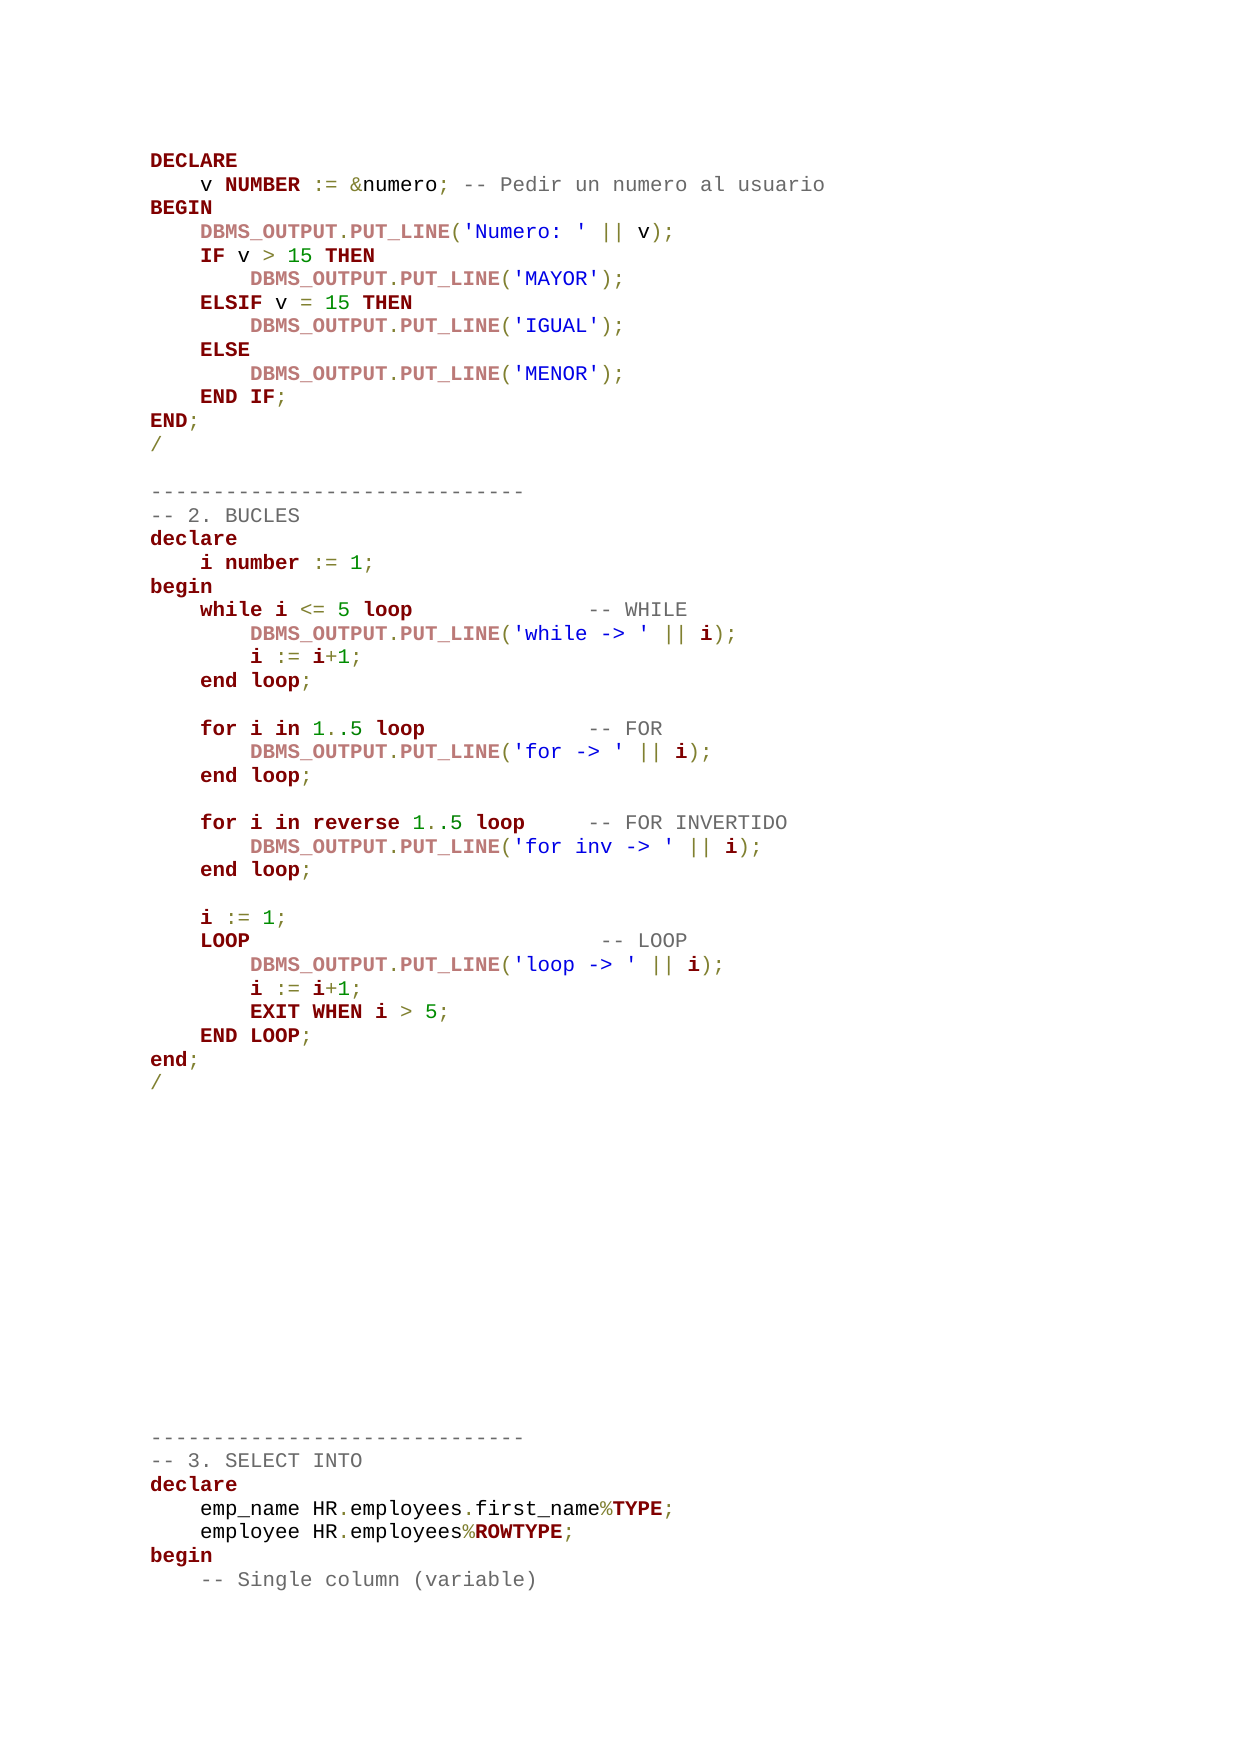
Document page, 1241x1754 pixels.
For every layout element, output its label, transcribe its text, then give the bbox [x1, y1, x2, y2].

text ELSE [150, 339, 1090, 363]
text IF v > 15 THEN [150, 244, 1090, 268]
text end; [150, 1048, 1090, 1072]
text LOOP -- LOOP [150, 930, 1090, 954]
text i number := 1; [150, 552, 1090, 576]
text while i <= 5 loop -- WHILE [150, 599, 1090, 623]
text v NUMBER := &numero; -- Pedir un numero al usuario [150, 174, 1090, 197]
text for i in 1..5 loop -- FOR [150, 717, 1090, 741]
text DBMS_OUTPUT.PUT_LINE('for -> ' || i); [150, 741, 1090, 765]
text DBMS_OUTPUT.PUT_LINE('MENOR'); [150, 363, 1090, 386]
text / [150, 1072, 1090, 1096]
text i := i+1; [150, 647, 1090, 670]
text DBMS_OUTPUT.PUT_LINE('MAYOR'); [150, 268, 1090, 292]
text DBMS_OUTPUT.PUT_LINE('while -> ' || i); [150, 623, 1090, 647]
text BEGIN [150, 197, 1090, 221]
text declare [150, 528, 1090, 552]
text DBMS_OUTPUT.PUT_LINE('for inv -> ' || i); [150, 836, 1090, 859]
text / [150, 434, 1090, 457]
text -- 3. SELECT INTO [150, 1451, 1090, 1474]
text i := i+1; [150, 978, 1090, 1001]
text END IF; [150, 386, 1090, 410]
text i := 1; [150, 907, 1090, 930]
text DECLARE [150, 150, 1090, 174]
text ------------------------------ [150, 481, 1090, 505]
text declare [150, 1474, 1090, 1498]
text begin [150, 576, 1090, 599]
text end loop; [150, 859, 1090, 883]
text DBMS_OUTPUT.PUT_LINE('loop -> ' || i); [150, 954, 1090, 978]
text DBMS_OUTPUT.PUT_LINE('IGUAL'); [150, 316, 1090, 339]
text END; [150, 410, 1090, 434]
text for i in reverse 1..5 loop -- FOR INVERTIDO [150, 812, 1090, 836]
text end loop; [150, 670, 1090, 694]
text END LOOP; [150, 1025, 1090, 1048]
text -- 2. BUCLES [150, 505, 1090, 528]
text EXIT WHEN i > 5; [150, 1001, 1090, 1025]
text ELSIF v = 15 THEN [150, 292, 1090, 316]
text ------------------------------ [150, 1427, 1090, 1451]
text employee HR.employees%ROWTYPE; [150, 1521, 1090, 1545]
text end loop; [150, 765, 1090, 788]
text begin [150, 1545, 1090, 1569]
text emp_name HR.employees.first_name%TYPE; [150, 1498, 1090, 1521]
text -- Single column (variable) [150, 1569, 1090, 1592]
text DBMS_OUTPUT.PUT_LINE('Numero: ' || v); [150, 221, 1090, 244]
